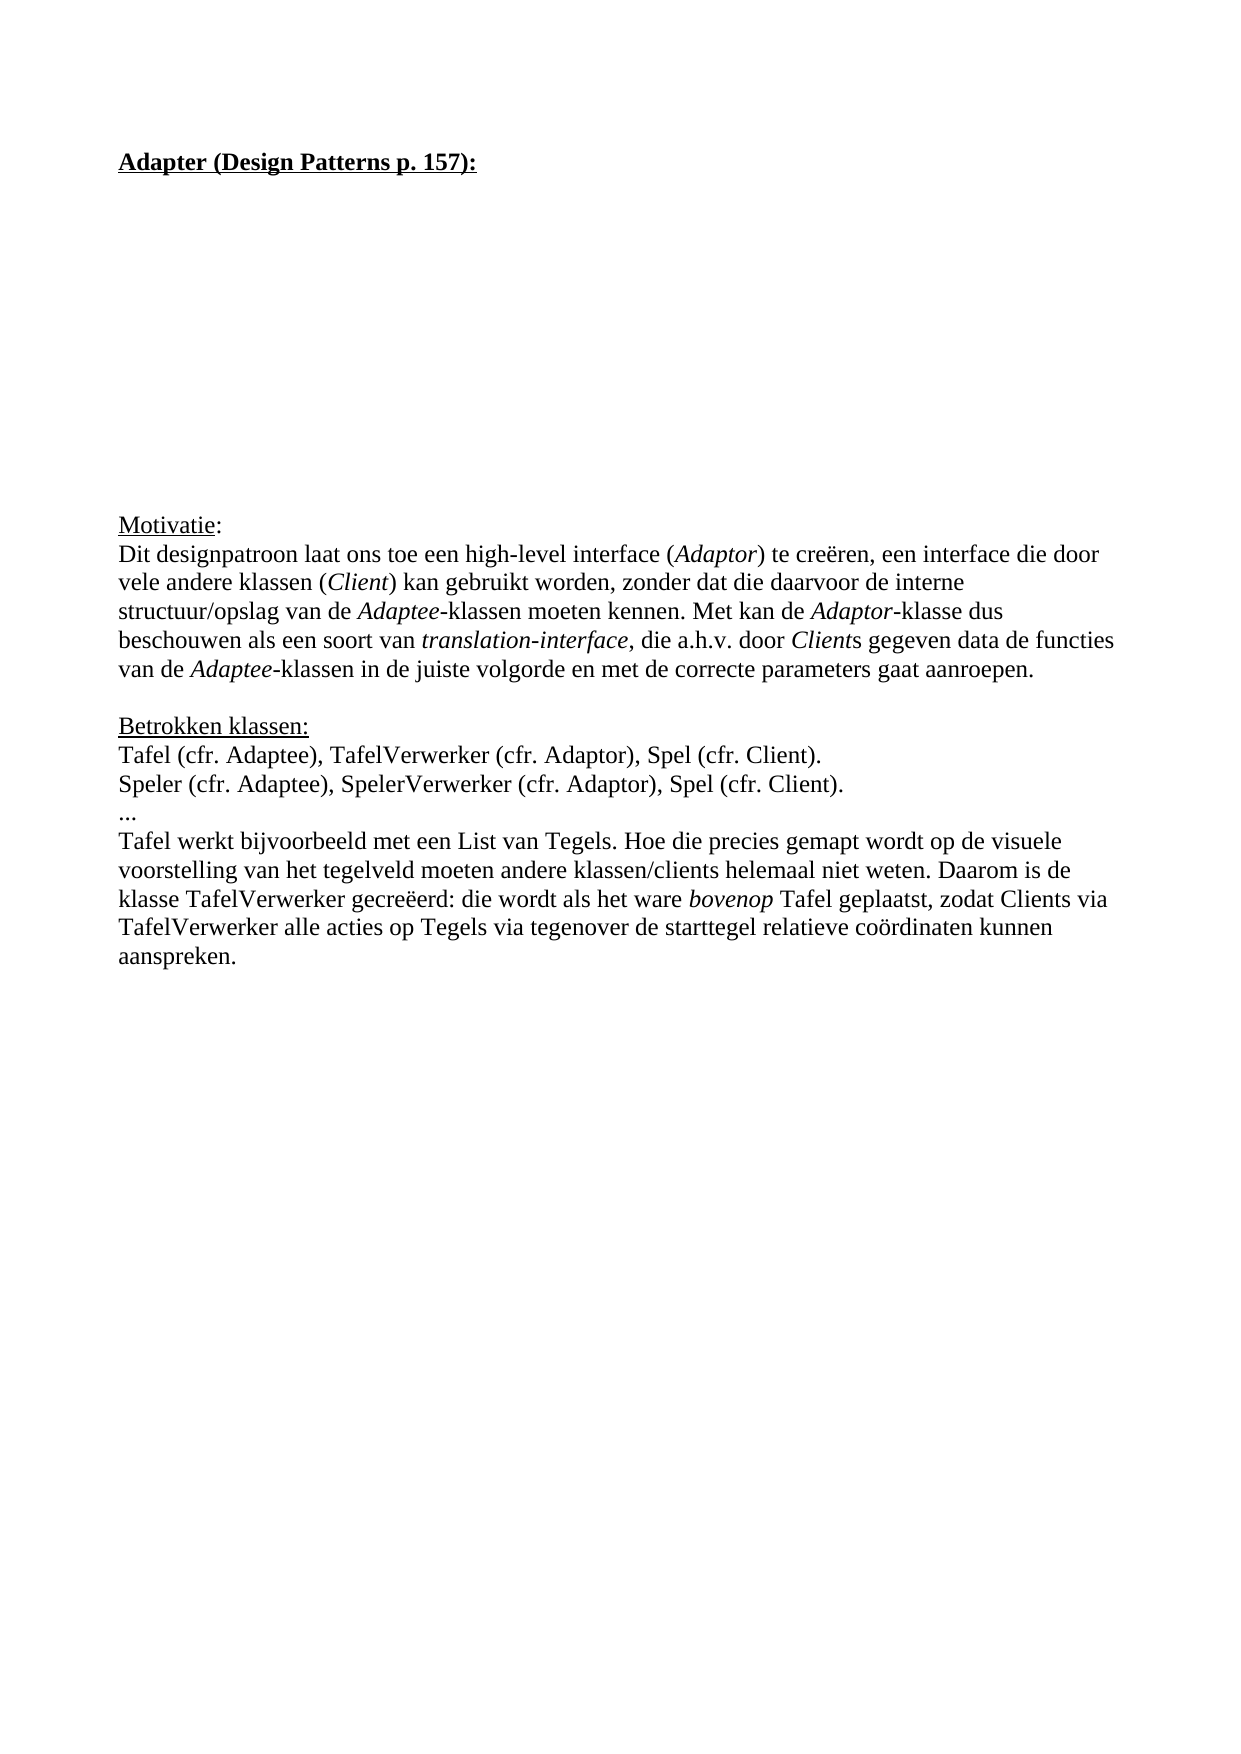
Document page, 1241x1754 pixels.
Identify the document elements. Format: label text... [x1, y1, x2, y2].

text Adapter (Design Patterns p. 157): [118, 147, 1122, 176]
text Betrokken klassen: [118, 711, 1122, 740]
text Motivatie: [118, 510, 1122, 539]
text Dit designpatroon laat ons toe een high-level interface (Adaptor) te creëren, een interface die door vele andere klassen (Client) kan gebruikt worden, zonder dat die daarvoor de interne structuur/opslag van de Adaptee-klassen moeten kennen. Met kan de Adaptor-klasse dus beschouwen als een soort van translation-interface, die a.h.v. door Clients gegeven data de functies van de Adaptee-klassen in de juiste volgorde en met de correcte parameters gaat aanroepen. [118, 539, 1122, 682]
text Speler (cfr. Adaptee), SpelerVerwerker (cfr. Adaptor), Spel (cfr. Client). [118, 769, 1122, 797]
text Tafel werkt bijvoorbeeld met een List van Tegels. Hoe die precies gemapt wordt op de visuele voorstelling van het tegelveld moeten andere klassen/clients helemaal niet weten. Daarom is de klasse TafelVerwerker gecreëerd: die wordt als het ware bovenop Tafel geplaatst, zodat Clients via TafelVerwerker alle acties op Tegels via tegenover de starttegel relatieve coördinaten kunnen aanspreken. [118, 826, 1122, 970]
text ... [118, 797, 1122, 826]
text Tafel (cfr. Adaptee), TafelVerwerker (cfr. Adaptor), Spel (cfr. Client). [118, 740, 1122, 769]
